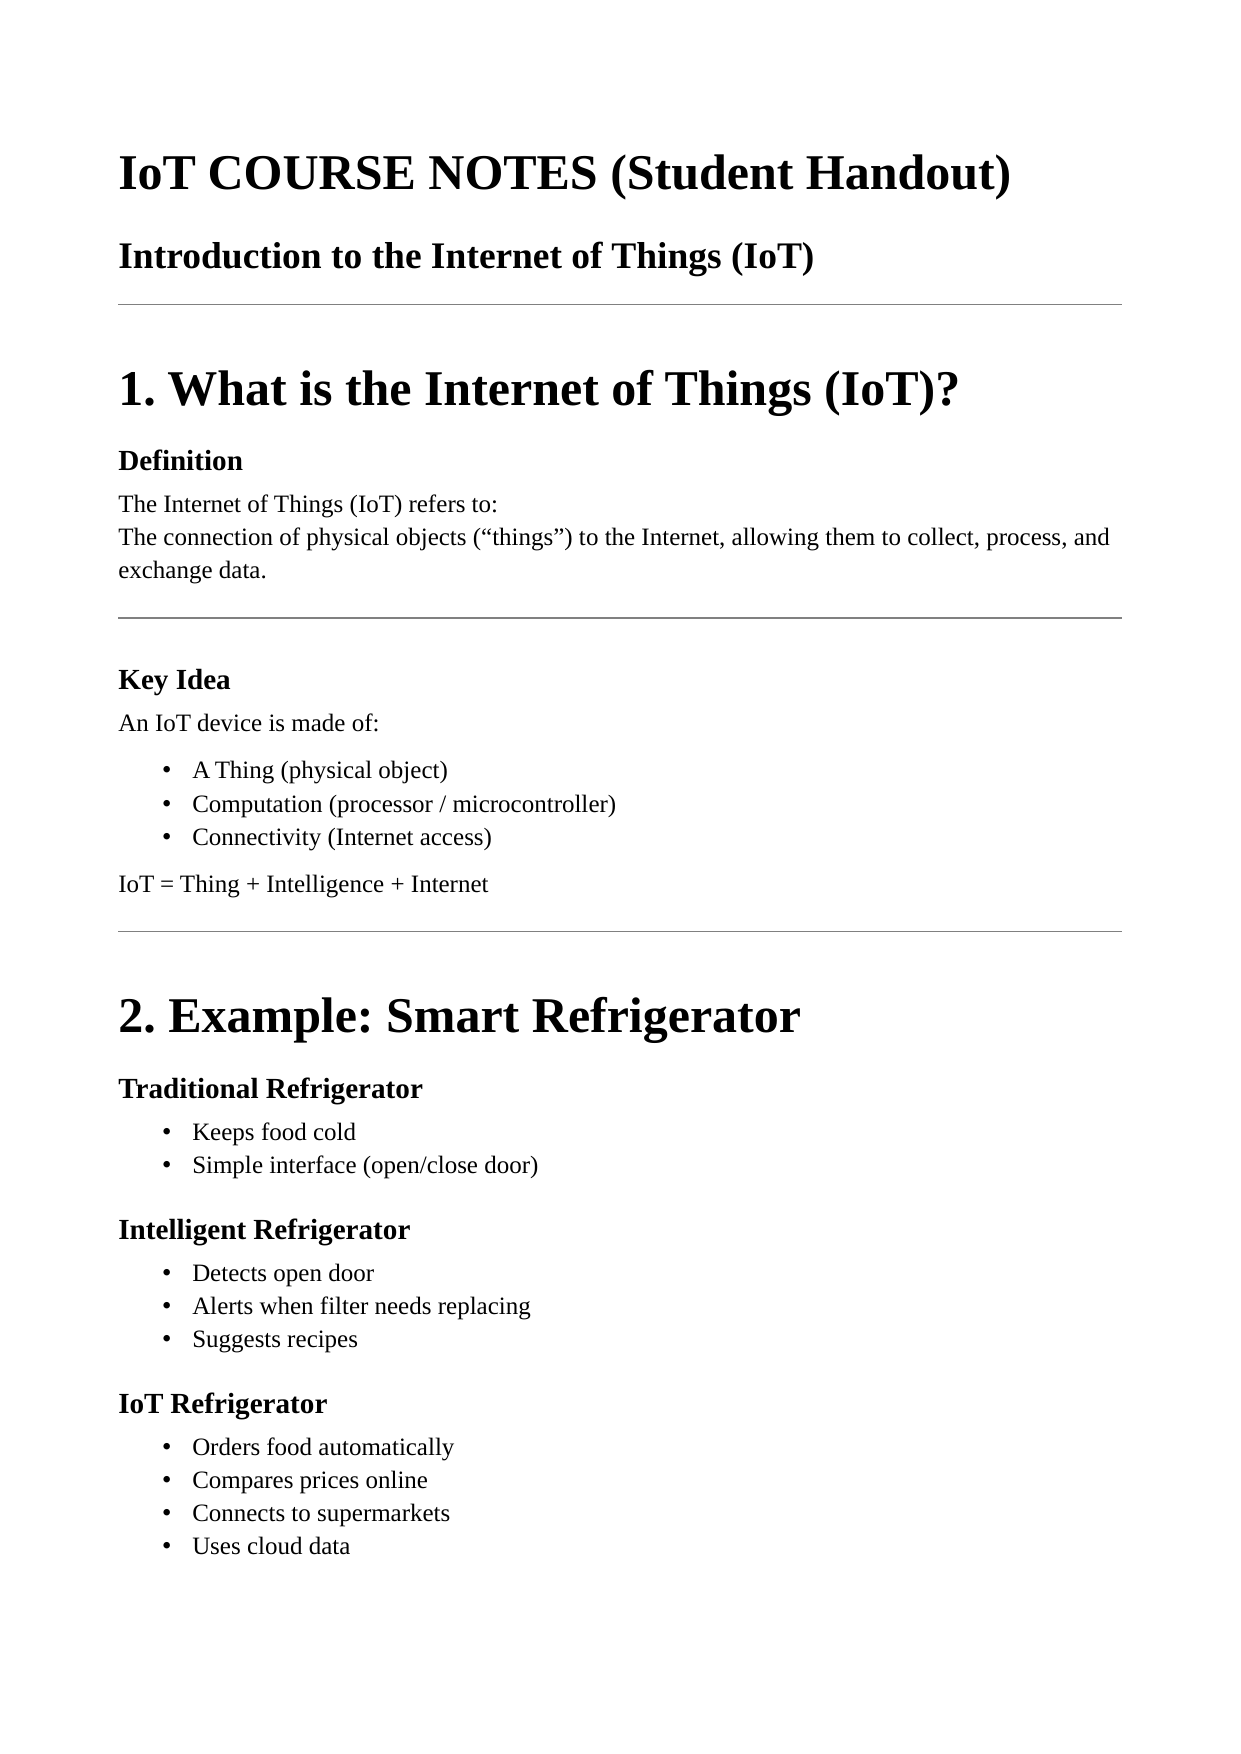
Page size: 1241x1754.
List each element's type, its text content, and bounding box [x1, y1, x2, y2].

list Connects to supermarkets [162, 1498, 1122, 1527]
list Suggests recipes [162, 1324, 1122, 1353]
subtitle Introduction to the Internet of Things (IoT) [118, 234, 1122, 277]
text The Internet of Things (IoT) refers to: The connection of physical objects (“things”) to the Internet, allowing them to collect, process, and exchange data. [118, 489, 1122, 584]
subtitle IoT COURSE NOTES (Student Handout) [118, 143, 1122, 201]
list Simple interface (open/close door) [162, 1150, 1122, 1178]
list Connectivity (Internet access) [162, 822, 1122, 850]
subtitle Intelligent Refrigerator [118, 1212, 1122, 1246]
list Compares prices online [162, 1465, 1122, 1494]
subtitle 2. Example: Smart Refrigerator [118, 986, 1122, 1044]
subtitle IoT Refrigerator [118, 1386, 1122, 1420]
subtitle Definition [118, 443, 1122, 477]
text An IoT device is made of: [118, 708, 1122, 737]
subtitle 1. What is the Internet of Things (IoT)? [118, 359, 1122, 416]
list Orders food automatically [162, 1432, 1122, 1461]
list Keeps food cold [162, 1117, 1122, 1146]
list Computation (processor / microcontroller) [162, 789, 1122, 817]
subtitle Key Idea [118, 662, 1122, 696]
list Alerts when filter needs replacing [162, 1291, 1122, 1320]
subtitle Traditional Refrigerator [118, 1071, 1122, 1104]
list Detects open door [162, 1258, 1122, 1287]
text IoT = Thing + Intelligence + Internet [118, 869, 1122, 898]
list Uses cloud data [162, 1531, 1122, 1560]
list A Thing (physical object) [162, 756, 1122, 784]
